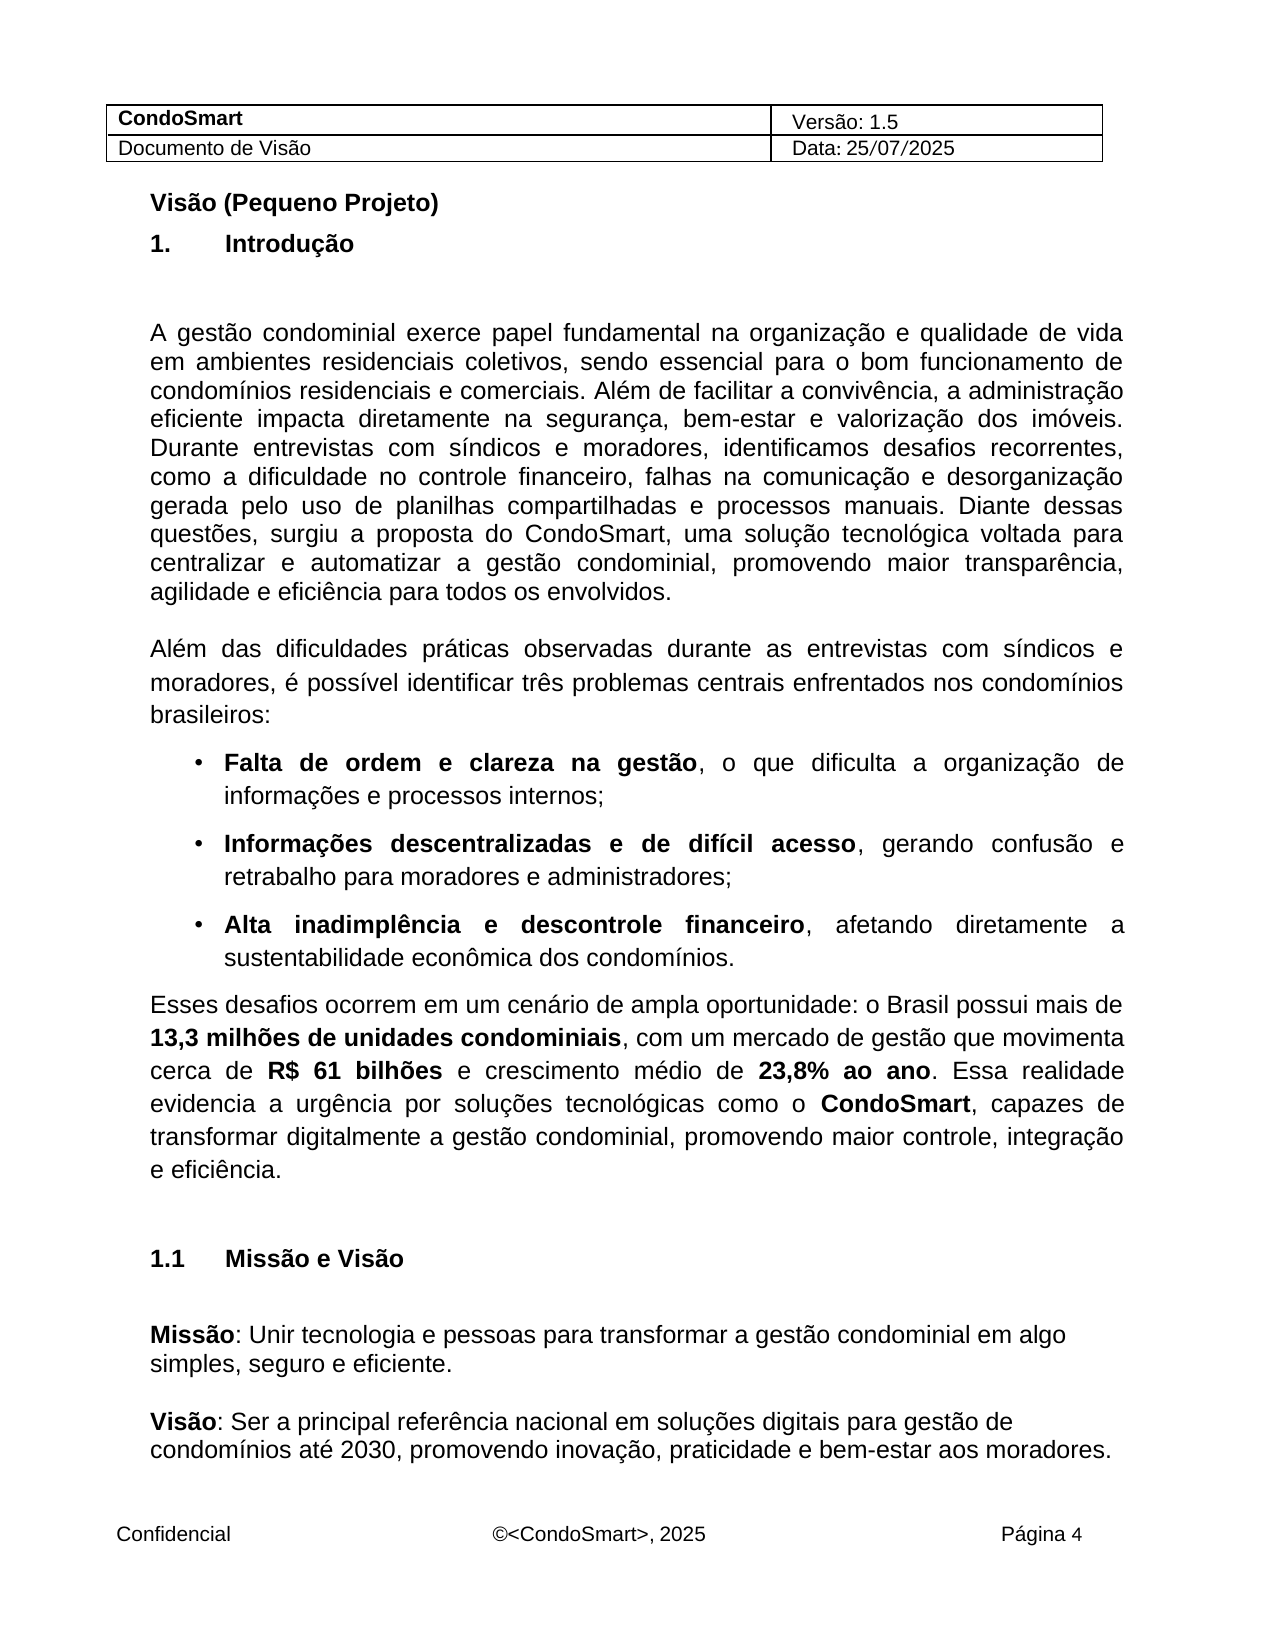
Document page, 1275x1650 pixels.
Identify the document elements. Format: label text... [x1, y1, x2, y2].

subtitle Missão e Visão [150, 1244, 1125, 1273]
list Visão: Ser a principal referência nacional em soluções digitais para gestão de condomínios até 2030, promovendo inovação, praticidade e bem-estar aos moradores. [150, 1378, 1125, 1464]
text Esses desafios ocorrem em um cenário de ampla oportunidade: o Brasil possui mais de 13,3 milhões de unidades condominiais, com um mercado de gestão que movimenta cerca de R$ 61 bilhões e crescimento médio de 23,8% ao ano. Essa realidade evidencia a urgência por soluções tecnológicas como o CondoSmart, capazes de transformar digitalmente a gestão condominial, promovendo maior controle, integração e eficiência. [150, 990, 1125, 1184]
list Missão: Unir tecnologia e pessoas para transformar a gestão condominial em algo simples, seguro e eficiente. [150, 1321, 1125, 1378]
list Informações descentralizadas e de difícil acesso, gerando confusão e retrabalho para moradores e administradores; [194, 829, 1125, 891]
subtitle Introdução [150, 229, 1125, 258]
title Visão (Pequeno Projeto) [150, 188, 1125, 217]
text Além das dificuldades práticas observadas durante as entrevistas com síndicos e moradores, é possível identificar três problemas centrais enfrentados nos condomínios brasileiros: [150, 634, 1125, 729]
list Alta inadimplência e descontrole financeiro, afetando diretamente a sustentabilidade econômica dos condomínios. [194, 909, 1125, 971]
text A gestão condominial exerce papel fundamental na organização e qualidade de vida em ambientes residenciais coletivos, sendo essencial para o bom funcionamento de condomínios residenciais e comerciais. Além de facilitar a convivência, a administração eficiente impacta diretamente na segurança, bem-estar e valorização dos imóveis. Durante entrevistas com síndicos e moradores, identificamos desafios recorrentes, como a dificuldade no controle financeiro, falhas na comunicação e desorganização gerada pelo uso de planilhas compartilhadas e processos manuais. Diante dessas questões, surgiu a proposta do CondoSmart, uma solução tecnológica voltada para centralizar e automatizar a gestão condominial, promovendo maior transparência, agilidade e eficiência para todos os envolvidos. [150, 318, 1125, 606]
list Falta de ordem e clareza na gestão, o que dificulta a organização de informações e processos internos; [194, 748, 1125, 810]
